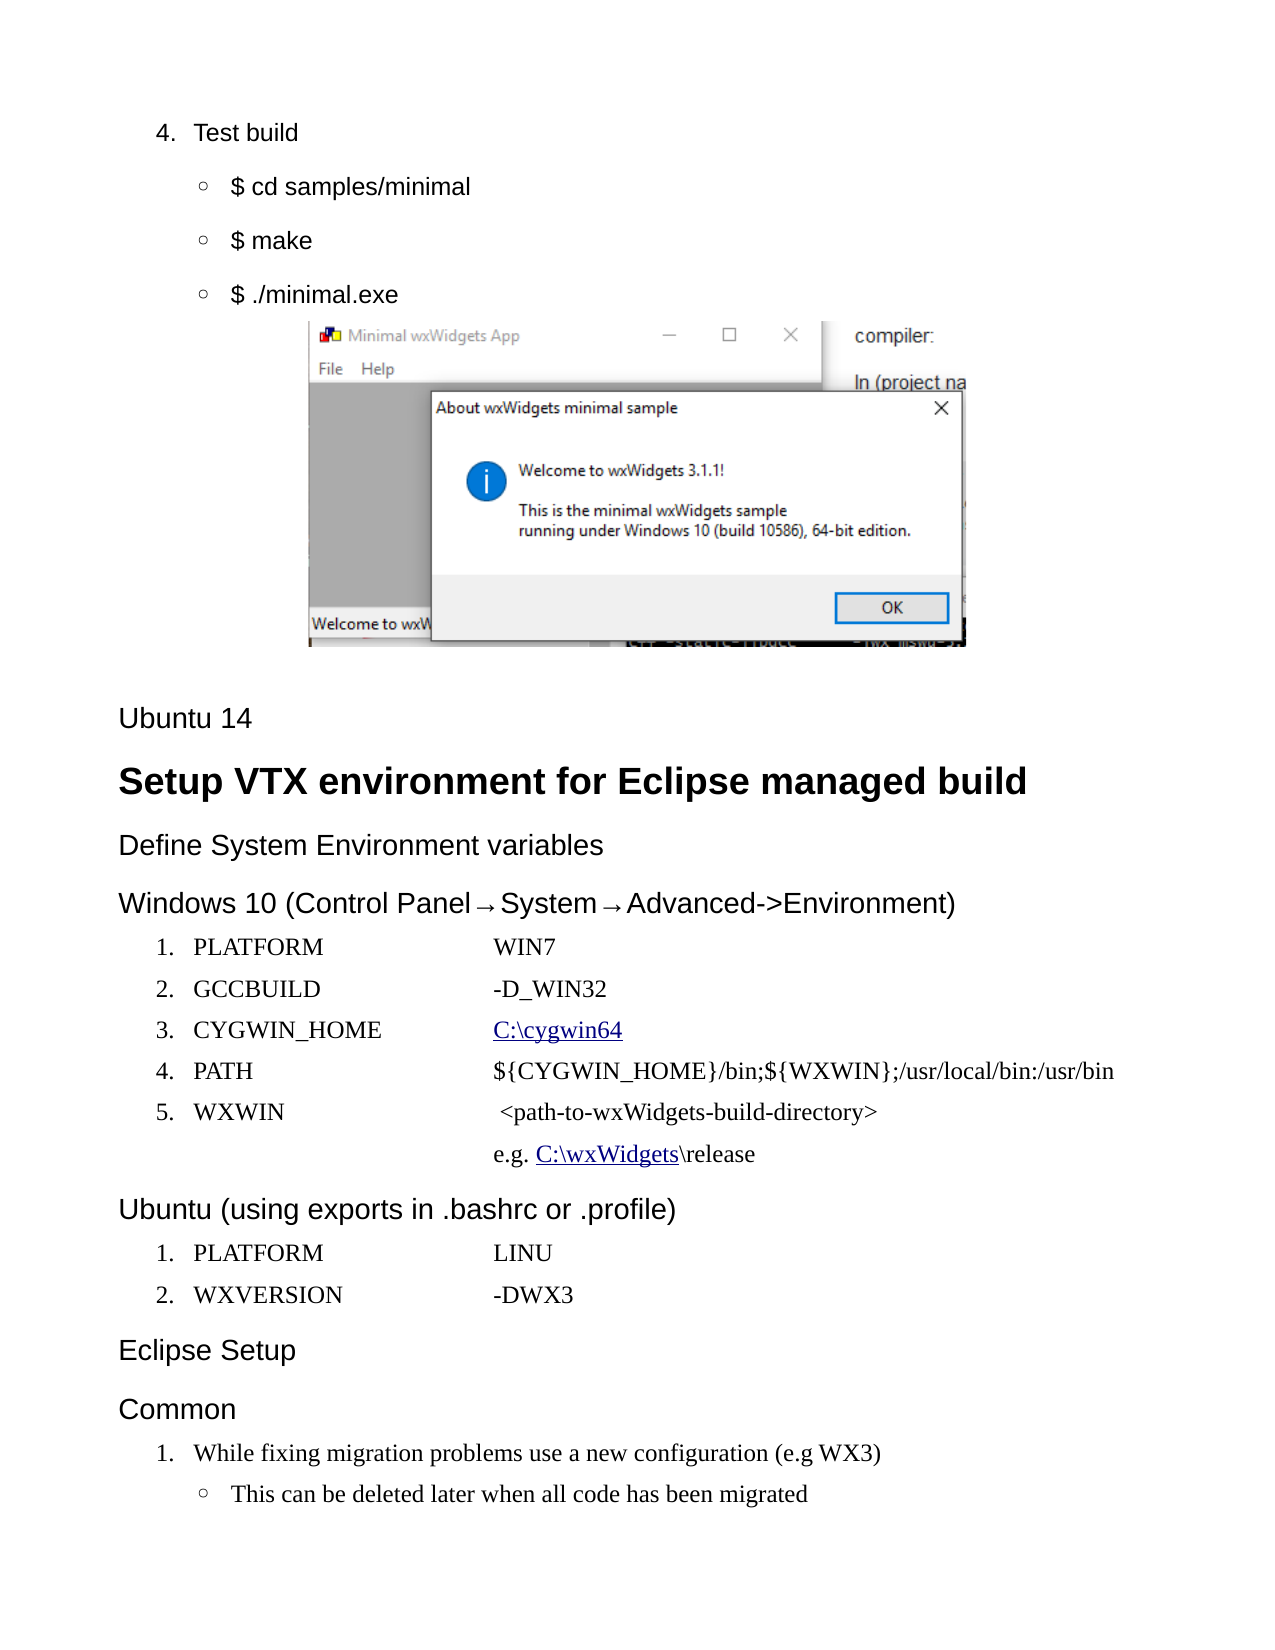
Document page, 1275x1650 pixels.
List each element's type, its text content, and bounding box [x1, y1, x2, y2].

list While fixing migration problems use a new configuration (e.g WX3) [156, 1438, 1157, 1467]
subtitle $ cd samples/minimal [193, 172, 1157, 201]
subtitle $ make [193, 226, 1157, 254]
picture [308, 321, 967, 647]
list PLATFORM LINU [156, 1238, 1157, 1267]
subtitle Ubuntu (using exports in .bashrc or .profile) [118, 1192, 1157, 1226]
subtitle $ ./minimal.exe [193, 279, 1157, 308]
list WXVERSION -DWX3 [156, 1280, 1157, 1308]
list WXWIN <path-to-wxWidgets-build-directory> [156, 1097, 1157, 1126]
subtitle Setup VTX environment for Eclipse managed build [118, 759, 1157, 803]
list This can be deleted later when all code has been migrated [193, 1479, 1157, 1508]
subtitle Eclipse Setup [118, 1333, 1157, 1367]
subtitle Test build [156, 118, 1157, 147]
list PATH ${CYGWIN_HOME}/bin;${WXWIN};/usr/local/bin:/usr/bin [156, 1056, 1157, 1085]
list PLATFORM WIN7 [156, 932, 1157, 961]
list GCCBUILD -D_WIN32 [156, 974, 1157, 1002]
subtitle Common [118, 1392, 1157, 1426]
list CYGWIN_HOME C:\cygwin64 [156, 1015, 1157, 1044]
subtitle Windows 10 (Control Panel→System→Advanced->Environment) [118, 886, 1157, 920]
subtitle Define System Environment variables [118, 828, 1157, 861]
subtitle Ubuntu 14 [118, 701, 1157, 734]
text e.g. C:\wxWidgets\release [493, 1139, 1157, 1167]
